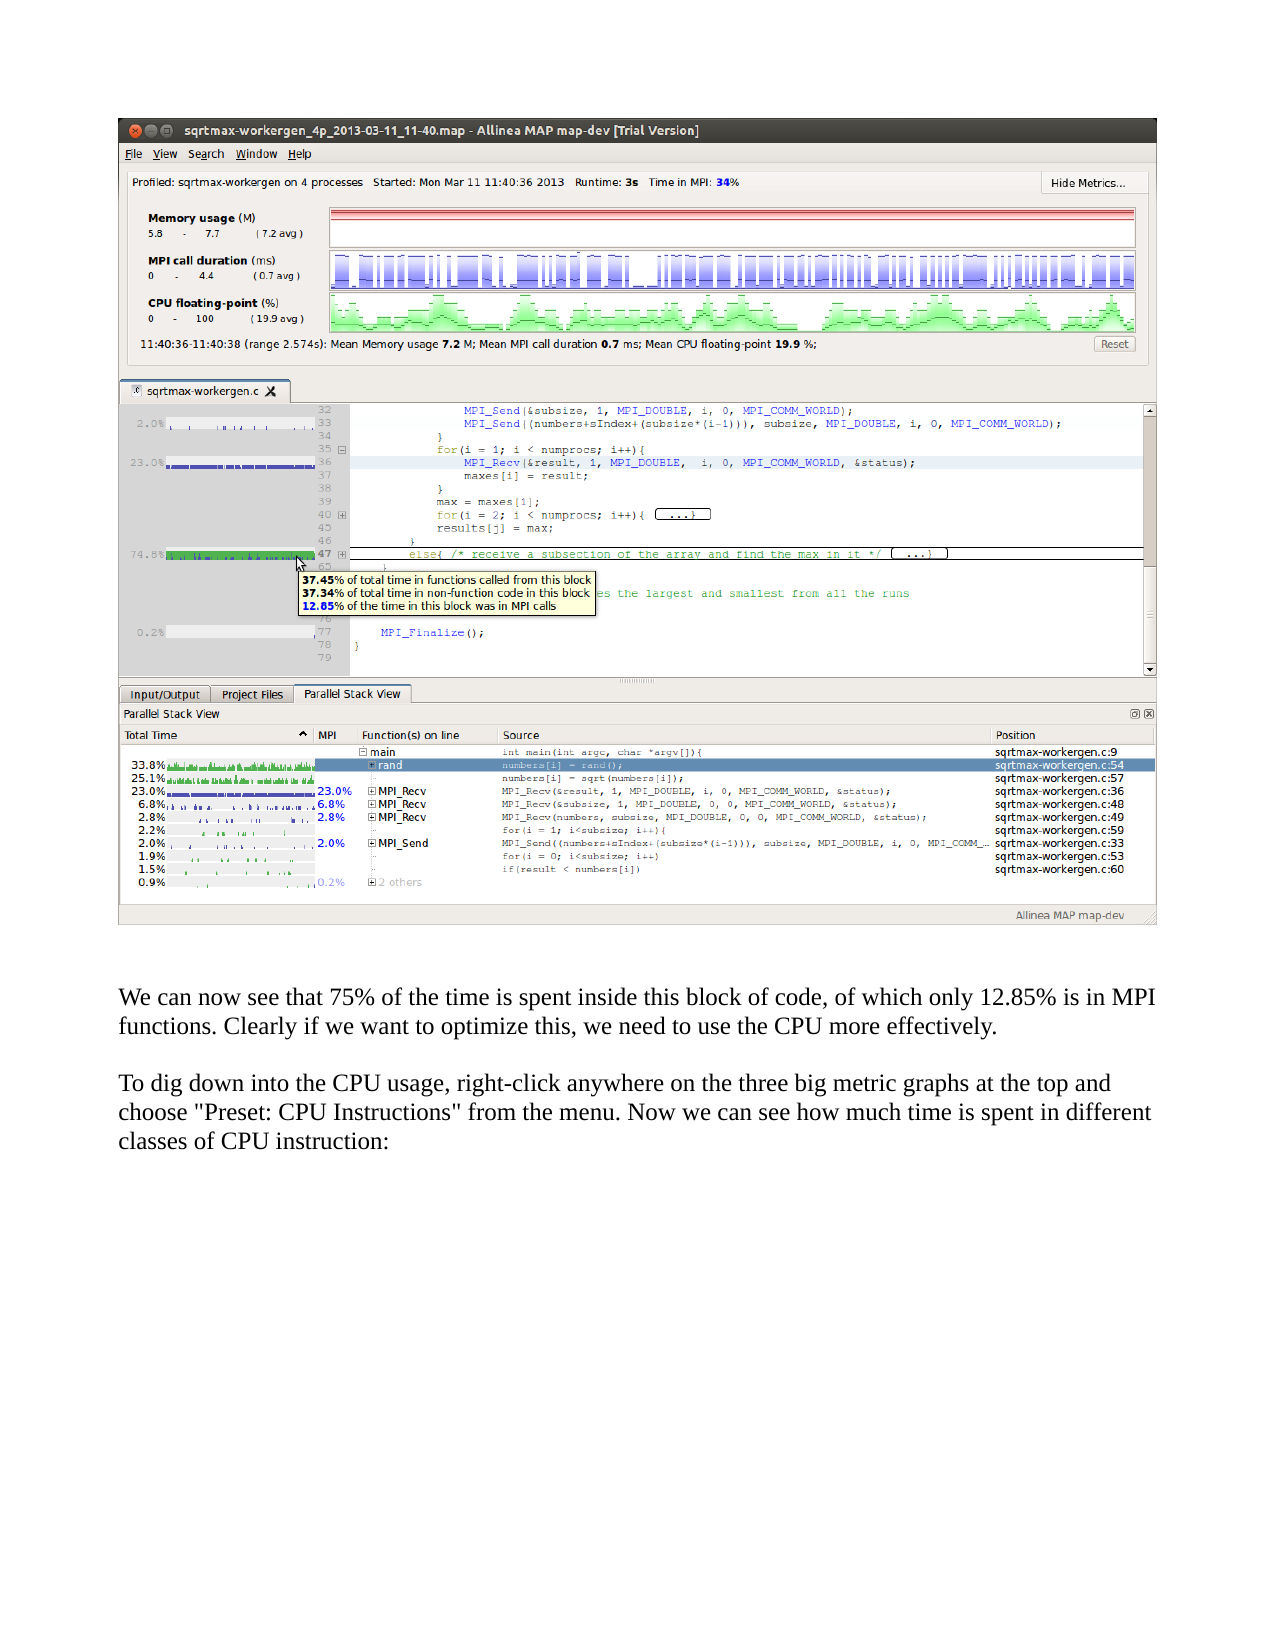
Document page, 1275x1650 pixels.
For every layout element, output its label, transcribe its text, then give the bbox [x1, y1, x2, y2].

text To dig down into the CPU usage, right-click anywhere on the three big metric graphs at the top and choose "Preset: CPU Instructions" from the menu. Now we can see how much time is spent in different classes of CPU instruction: [118, 1068, 1157, 1155]
picture [118, 118, 1157, 925]
text We can now see that 75% of the time is spent inside this block of code, of which only 12.85% is in MPI functions. Clearly if we want to optimize this, we need to use the CPU more effectively. [118, 982, 1157, 1040]
